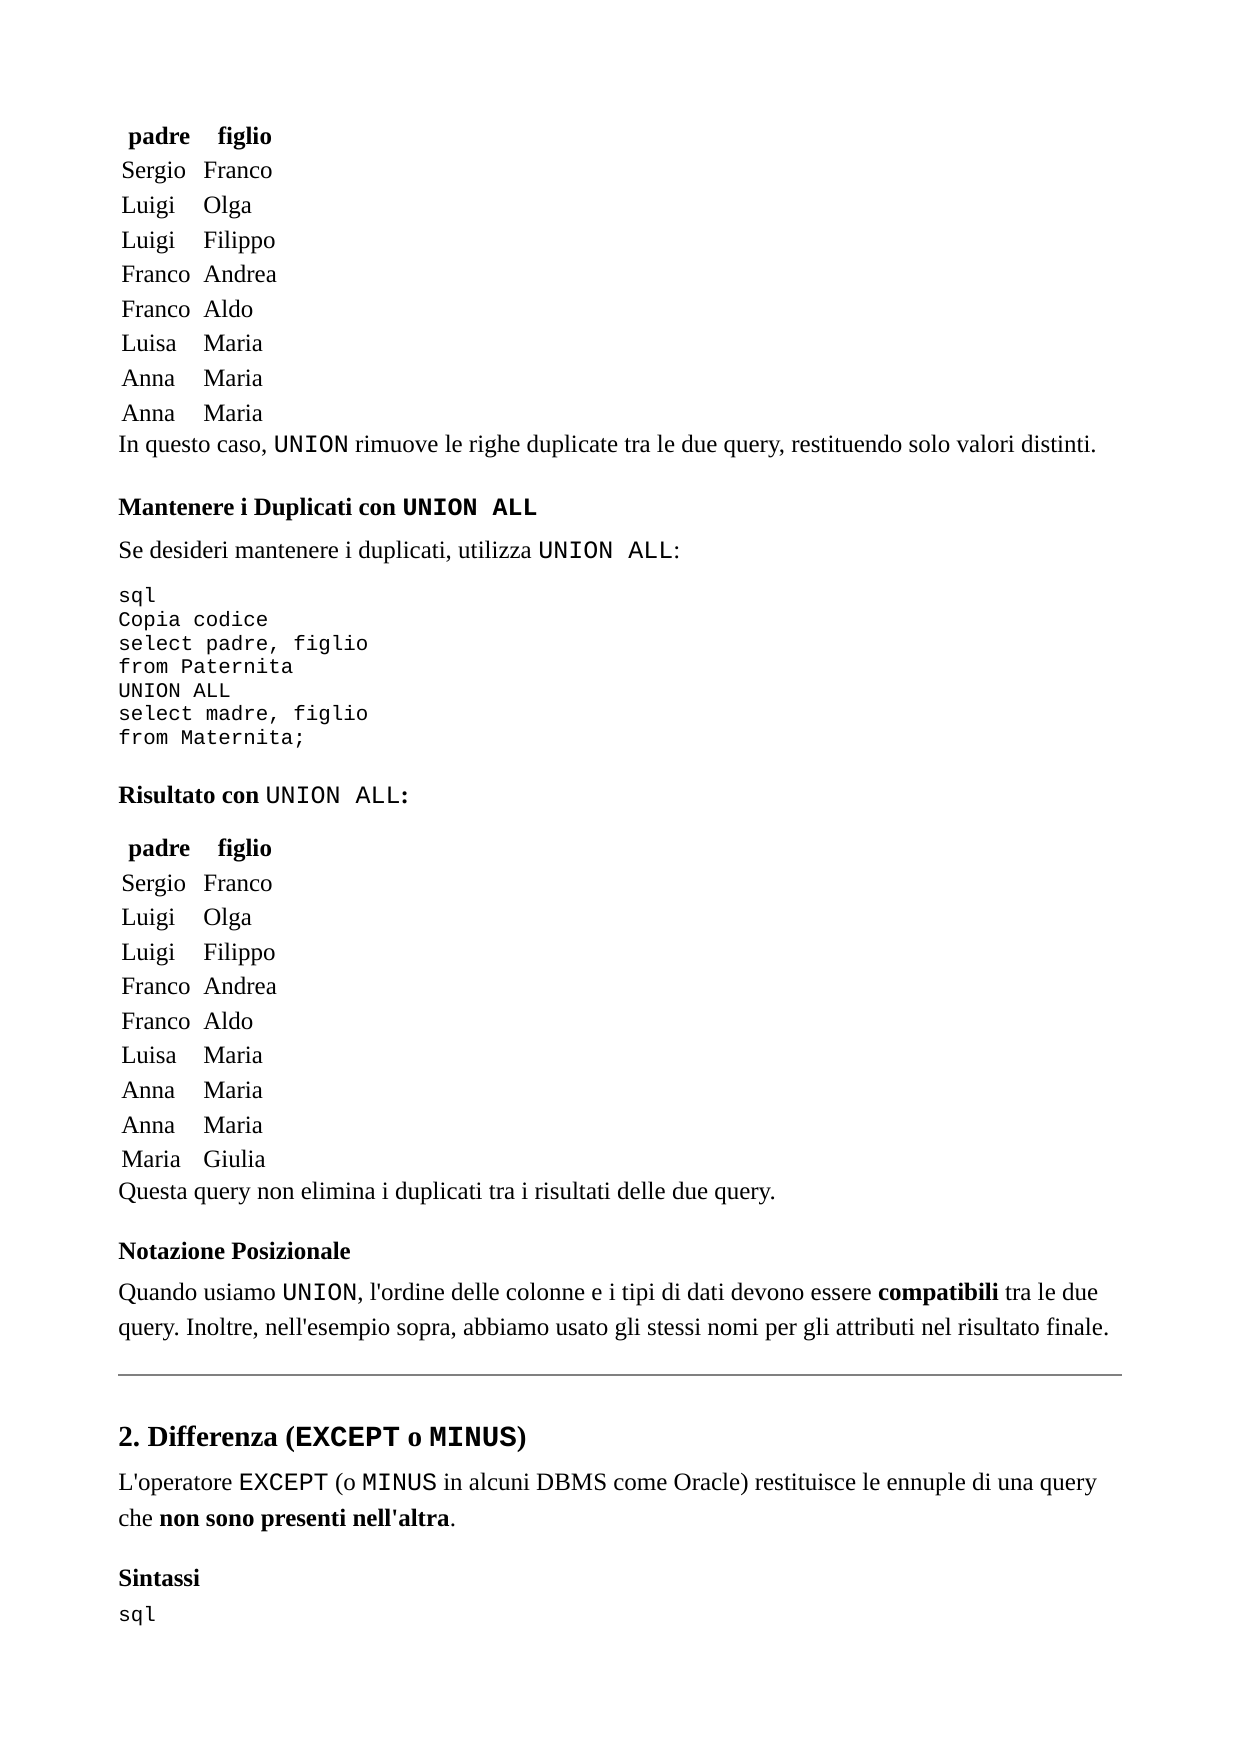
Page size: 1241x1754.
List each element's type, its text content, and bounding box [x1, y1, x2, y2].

text Questa query non elimina i duplicati tra i risultati delle due query. [118, 1176, 1122, 1205]
text Risultato con UNION ALL: [118, 780, 1122, 811]
table_cell Andrea [200, 969, 289, 1003]
table_cell Franco [118, 969, 200, 1003]
table_cell Aldo [200, 1003, 289, 1038]
table_cell Maria [118, 1141, 200, 1176]
table_cell Franco [200, 153, 289, 187]
table_cell Maria [200, 326, 289, 360]
text select padre, figlio [118, 632, 1122, 656]
table_cell Olga [200, 187, 289, 222]
subtitle 2. Differenza (EXCEPT o MINUS) [118, 1419, 1122, 1455]
text sql [118, 1604, 1122, 1628]
table_cell Luisa [118, 1038, 200, 1072]
table_cell Franco [200, 865, 289, 899]
table_cell Maria [200, 1072, 289, 1107]
text from Maternita; [118, 727, 1122, 751]
table_header figlio [200, 118, 289, 153]
text Quando usiamo UNION, l'ordine delle colonne e i tipi di dati devono essere compatibili tra le due query. Inoltre, nell'esempio sopra, abbiamo usato gli stessi nomi per gli attributi nel risultato finale. [118, 1277, 1122, 1341]
table_cell Luigi [118, 187, 200, 222]
table_cell Sergio [118, 865, 200, 899]
text sql [118, 585, 1122, 609]
table_cell Maria [200, 395, 289, 429]
subtitle Sintassi [118, 1563, 1122, 1591]
table_cell Luigi [118, 222, 200, 256]
table_cell Maria [200, 360, 289, 395]
table_cell Luigi [118, 899, 200, 934]
table_cell Giulia [200, 1141, 289, 1176]
text from Paternita [118, 656, 1122, 680]
text select madre, figlio [118, 703, 1122, 727]
text Copia codice [118, 609, 1122, 632]
table_cell Anna [118, 395, 200, 429]
table_cell Sergio [118, 153, 200, 187]
table_cell Filippo [200, 222, 289, 256]
text In questo caso, UNION rimuove le righe duplicate tra le due query, restituendo solo valori distinti. [118, 429, 1122, 460]
table_header padre [118, 118, 200, 153]
table_cell Franco [118, 256, 200, 291]
table_cell Luisa [118, 326, 200, 360]
table_cell Luigi [118, 934, 200, 968]
table_cell Andrea [200, 256, 289, 291]
subtitle Notazione Posizionale [118, 1236, 1122, 1265]
subtitle Mantenere i Duplicati con UNION ALL [118, 492, 1122, 523]
table_cell Anna [118, 360, 200, 395]
table_header figlio [200, 830, 289, 865]
table_header padre [118, 830, 200, 865]
table_cell Anna [118, 1072, 200, 1107]
table_cell Maria [200, 1107, 289, 1141]
text L'operatore EXCEPT (o MINUS in alcuni DBMS come Oracle) restituisce le ennuple di una query che non sono presenti nell'altra. [118, 1467, 1122, 1531]
table_cell Anna [118, 1107, 200, 1141]
table_cell Aldo [200, 291, 289, 326]
table_cell Maria [200, 1038, 289, 1072]
table_cell Franco [118, 1003, 200, 1038]
table_cell Olga [200, 899, 289, 934]
text Se desideri mantenere i duplicati, utilizza UNION ALL: [118, 535, 1122, 566]
table_cell Filippo [200, 934, 289, 968]
text UNION ALL [118, 680, 1122, 703]
table_cell Franco [118, 291, 200, 326]
